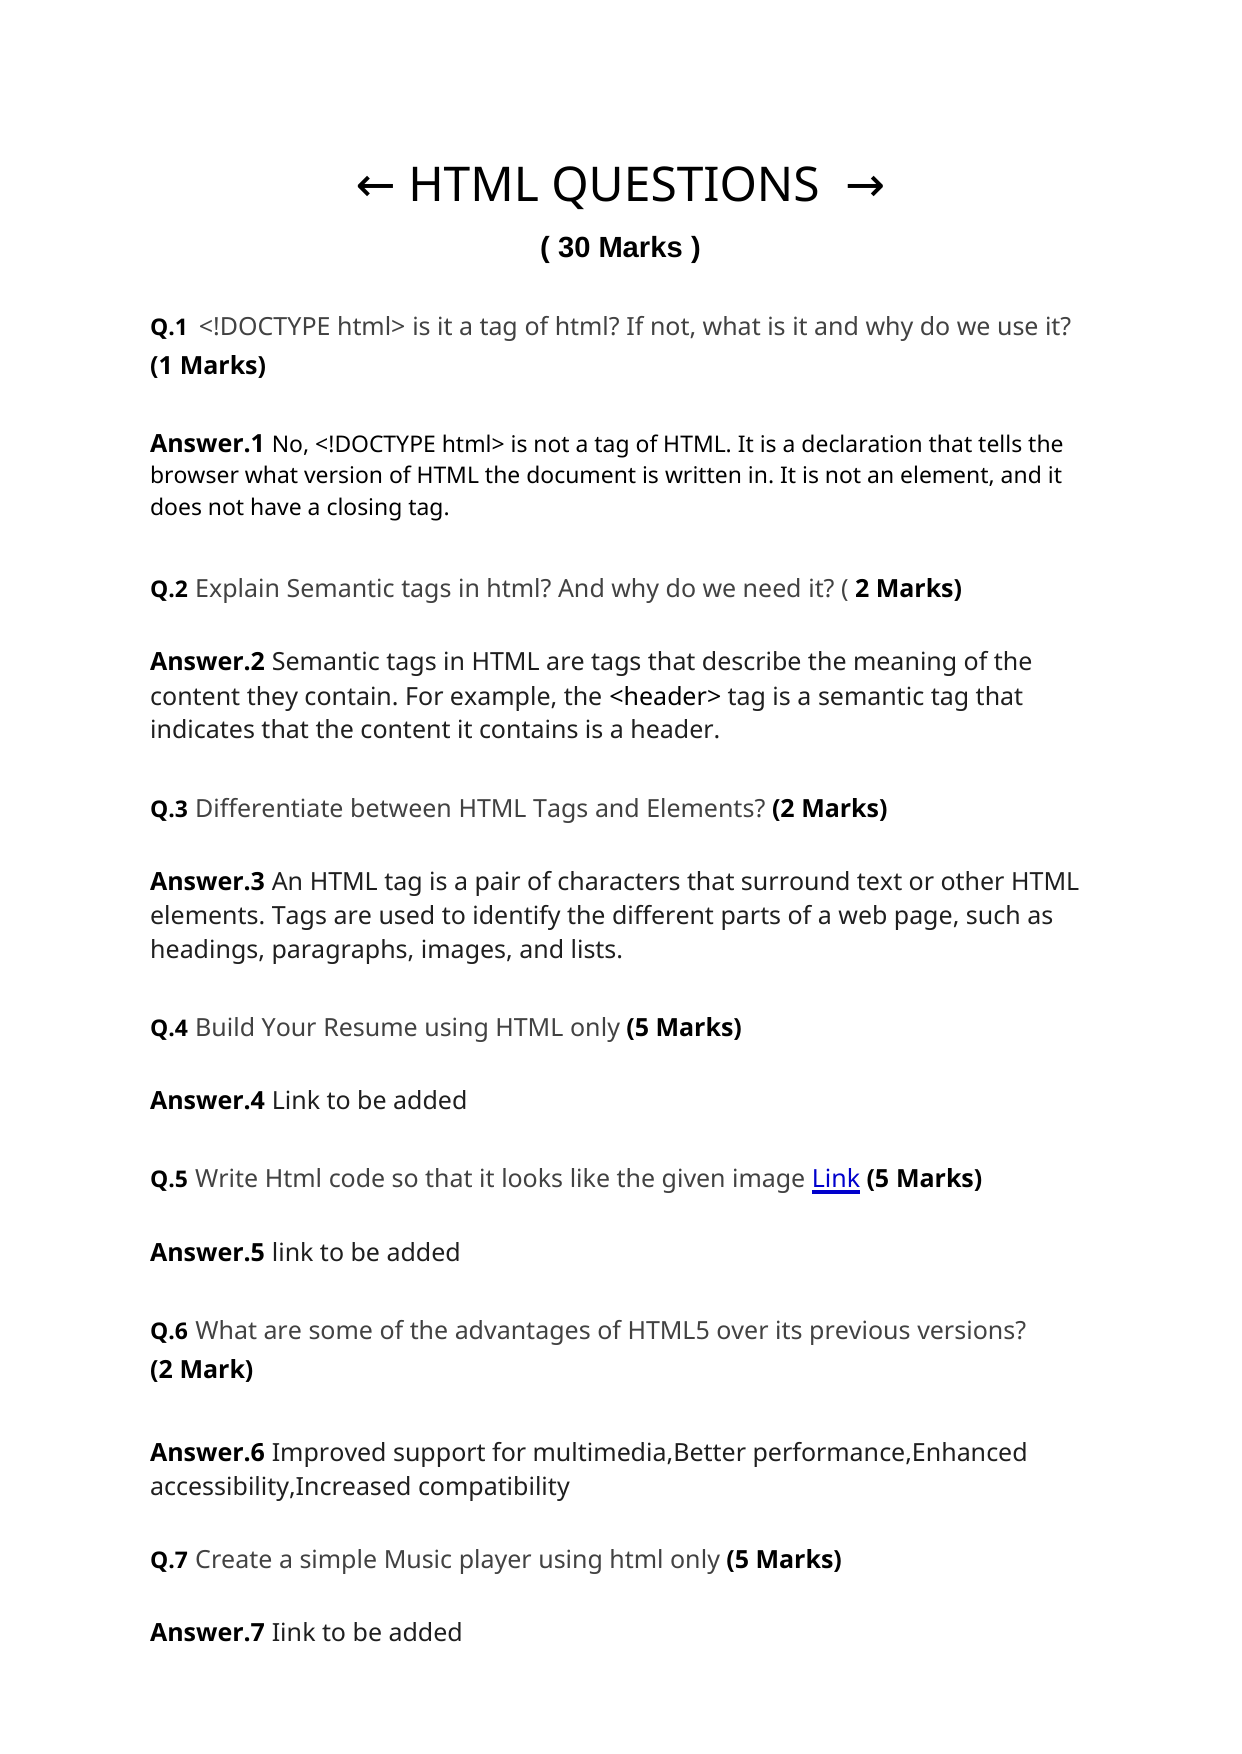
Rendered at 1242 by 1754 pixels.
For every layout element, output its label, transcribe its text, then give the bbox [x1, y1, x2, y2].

text Answer.3 An HTML tag is a pair of characters that surround text or other HTML elements. Tags are used to identify the different parts of a web page, such as headings, paragraphs, images, and lists. [150, 863, 1104, 966]
list <!DOCTYPE html> is it a tag of html? If not, what is it and why do we use it? [150, 308, 1104, 343]
text Answer.1 No, <!DOCTYPE html> is not a tag of HTML. It is a declaration that tells the browser what version of HTML the document is written in. It is not an element, and it does not have a closing tag. [150, 425, 1104, 522]
text Answer.7 Iink to be added [150, 1615, 1104, 1649]
text Answer.5 link to be added [150, 1234, 1104, 1268]
list Differentiate between HTML Tags and Elements? (2 Marks) [150, 790, 1104, 824]
list Write Html code so that it looks like the given image Link (5 Marks) [150, 1161, 1104, 1195]
text ← HTML QUESTIONS → [304, 150, 936, 215]
list Explain Semantic tags in html? And why do we need it? ( 2 Marks) [150, 571, 1104, 605]
text Answer.2 Semantic tags in HTML are tags that describe the meaning of the content they contain. For example, the <header> tag is a semantic tag that indicates that the content it contains is a header. [150, 644, 1104, 746]
list Create a simple Music player using html only (5 Marks) [150, 1542, 1104, 1576]
text Answer.6 Improved support for multimedia,Better performance,Enhanced accessibility,Increased compatibility [150, 1435, 1104, 1503]
list What are some of the advantages of HTML5 over its previous versions? (2 Mark) [150, 1312, 1027, 1386]
list Build Your Resume using HTML only (5 Marks) [150, 1010, 1104, 1044]
text ( 30 Marks ) [304, 230, 936, 263]
text Answer.4 Link to be added [150, 1083, 1104, 1117]
text (1 Marks) [150, 347, 1104, 382]
